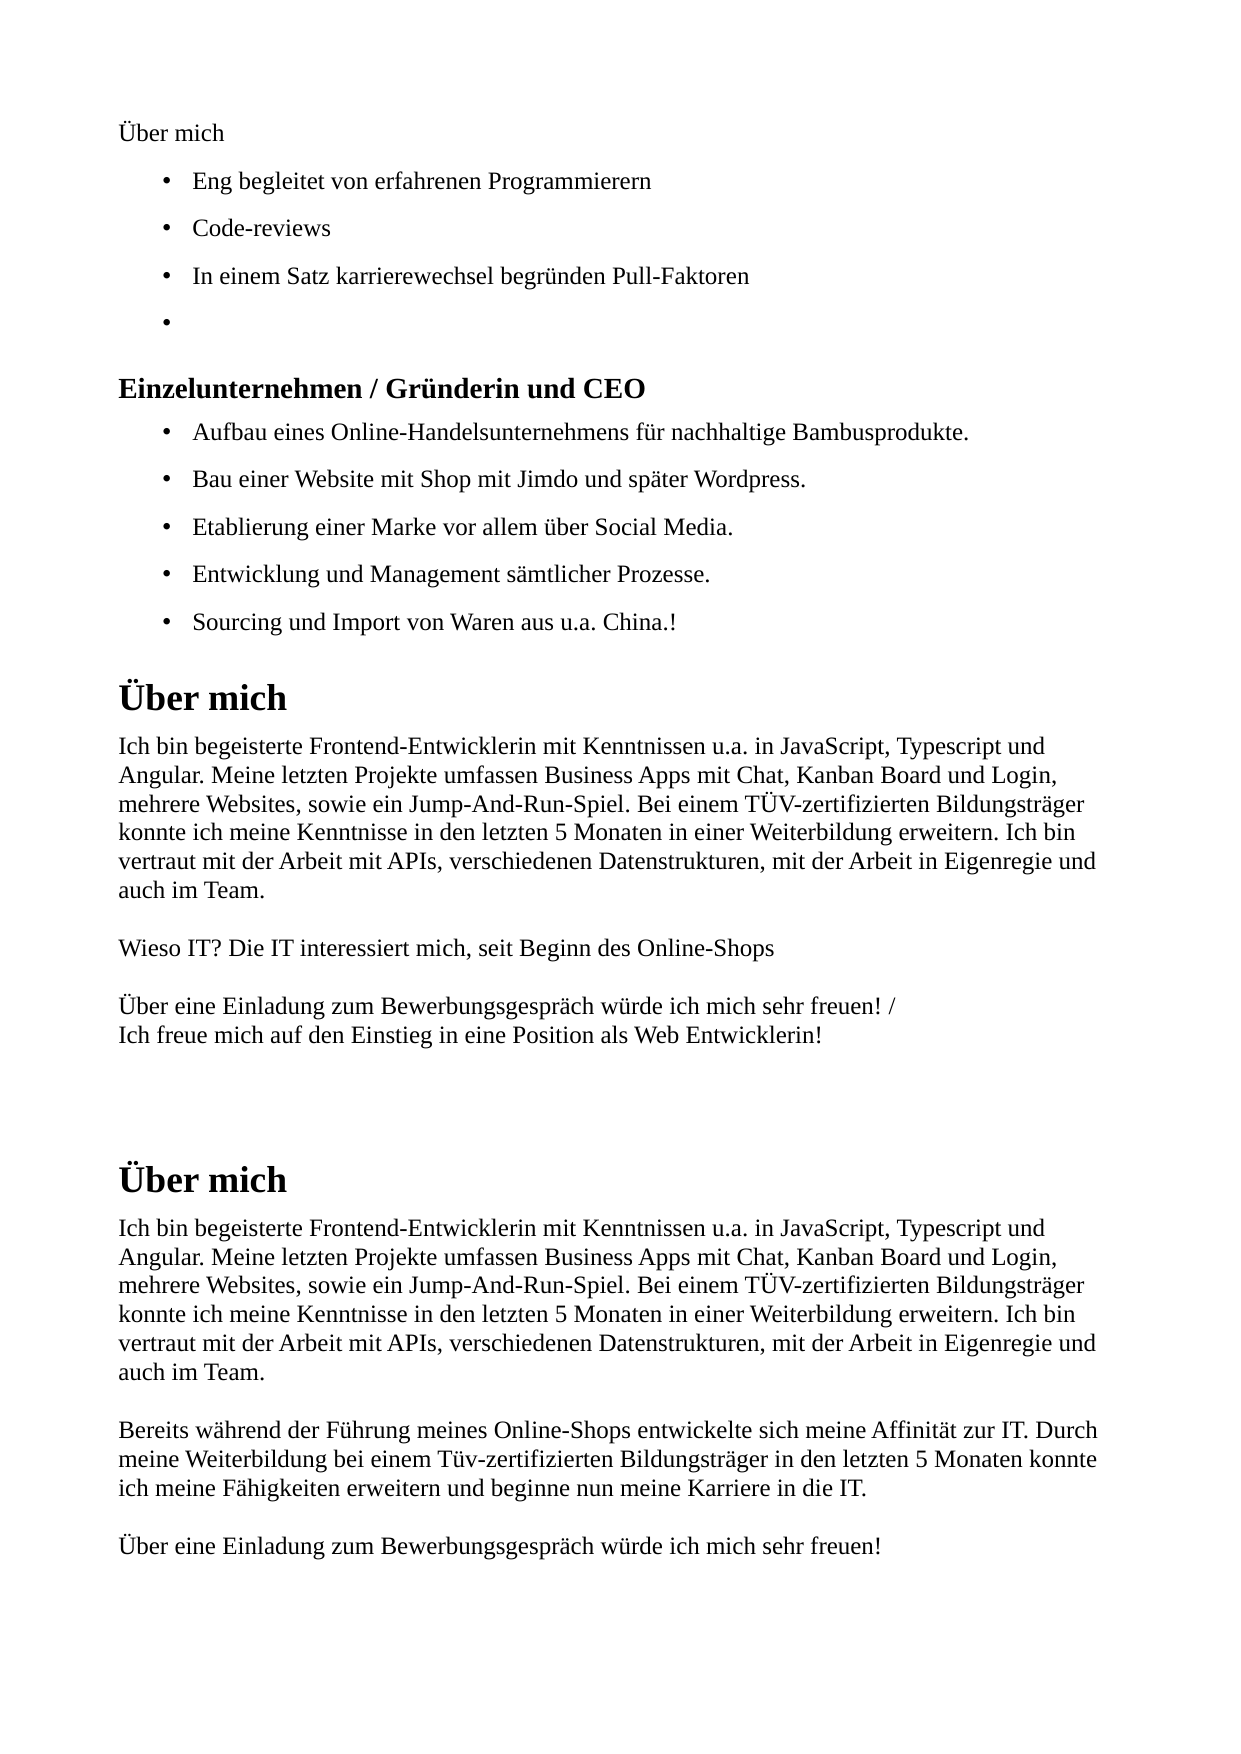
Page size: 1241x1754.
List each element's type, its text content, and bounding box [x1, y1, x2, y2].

subtitle Über mich [118, 676, 1122, 719]
table_header Ich bin begeisterte Frontend-Entwicklerin mit Kenntnissen u.a. in JavaScript, Typescript und Angular. Meine letzten Projekte umfassen Business Apps mit Chat, Kanban Board und Login, mehrere Websites, sowie ein Jump-And-Run-Spiel. Bei einem TÜV-zertifizierten Bildungsträger konnte ich meine Kenntnisse in den letzten 5 Monaten in einer Weiterbildung erweitern. Ich bin vertraut mit der Arbeit mit APIs, verschiedenen Datenstrukturen, mit der Arbeit in Eigenregie und auch im Team. Wieso IT? Die IT interessiert mich, seit Beginn des Online-Shops Über eine Einladung zum Bewerbungsgespräch würde ich mich sehr freuen! / Ich freue mich auf den Einstieg in eine Position als Web Entwicklerin! Über mich Ich bin begeisterte Frontend-Entwicklerin mit Kenntnissen u.a. in JavaScript, Typescript und Angular. Meine letzten Projekte umfassen Business Apps mit Chat, Kanban Board und Login, mehrere Websites, sowie ein Jump-And-Run-Spiel. Bei einem TÜV-zertifizierten Bildungsträger konnte ich meine Kenntnisse in den letzten 5 Monaten in einer Weiterbildung erweitern. Ich bin vertraut mit der Arbeit mit APIs, verschiedenen Datenstrukturen, mit der Arbeit in Eigenregie und auch im Team. Bereits während der Führung meines Online-Shops entwickelte sich meine Affinität zur IT. Durch meine Weiterbildung bei einem Tüv-zertifizierten Bildungsträger in den letzten 5 Monaten konnte ich meine Fähigkeiten erweitern und beginne nun meine Karriere in die IT. Über eine Einladung zum Bewerbungsgespräch würde ich mich sehr freuen! [118, 731, 1122, 1589]
list Aufbau eines Online-Handelsunternehmens für nachhaltige Bambusprodukte. [162, 417, 1122, 446]
list Bau einer Website mit Shop mit Jimdo und später Wordpress. [162, 464, 1122, 493]
list Sourcing und Import von Waren aus u.a. China.! [162, 607, 1122, 636]
list Code-reviews [162, 213, 1122, 242]
list Entwicklung und Management sämtlicher Prozesse. [162, 559, 1122, 588]
list Eng begleitet von erfahrenen Programmierern [162, 166, 1122, 194]
subtitle Einzelunternehmen / Gründerin und CEO [118, 371, 1047, 404]
list Etablierung einer Marke vor allem über Social Media. [162, 512, 1122, 541]
text Über mich [118, 118, 1122, 147]
list In einem Satz karrierewechsel begründen Pull-Faktoren [162, 261, 1122, 290]
